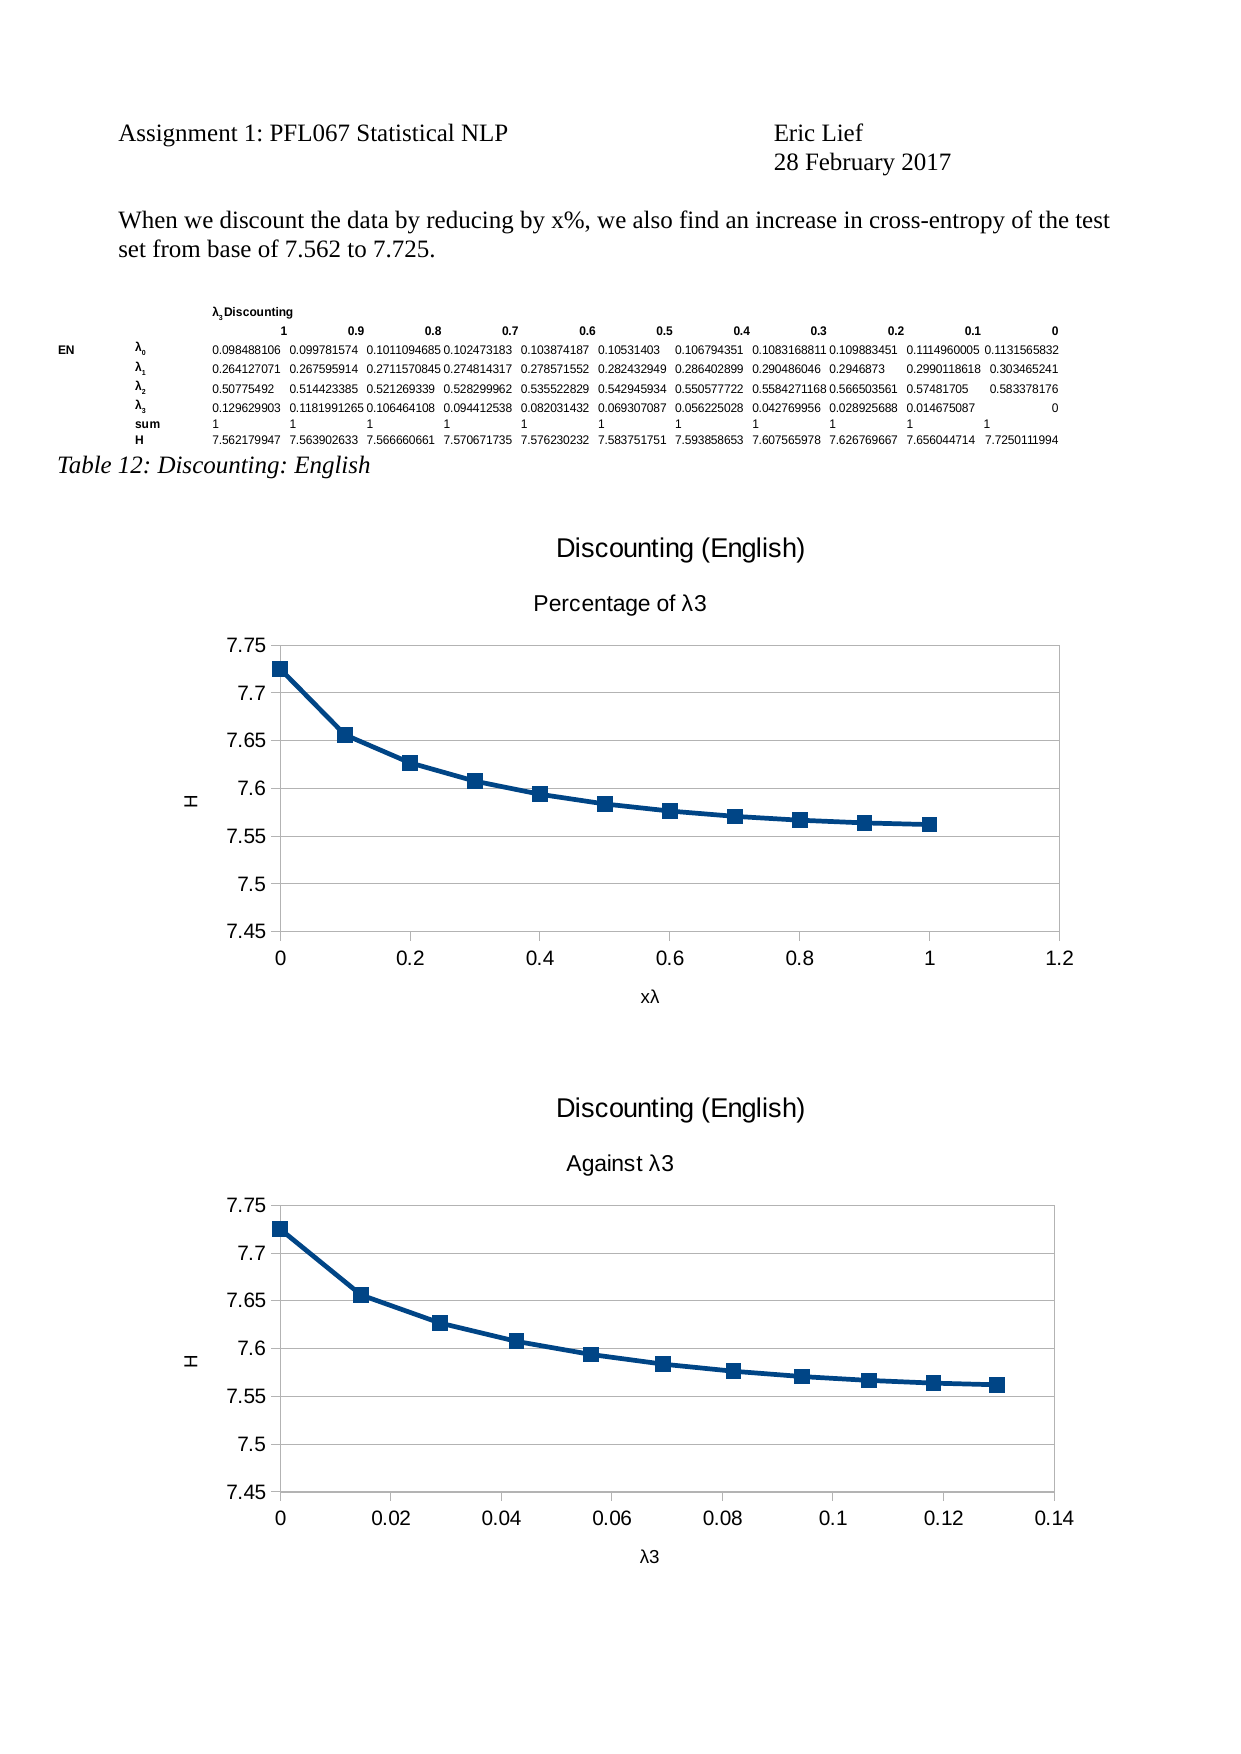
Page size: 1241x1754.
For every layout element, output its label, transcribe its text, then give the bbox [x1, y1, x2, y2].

text When we discount the data by reducing by x%, we also find an increase in cross-entropy of the test set from base of 7.562 to 7.725. [118, 205, 1122, 263]
text Table 12: Discounting: English [57, 304, 1183, 478]
